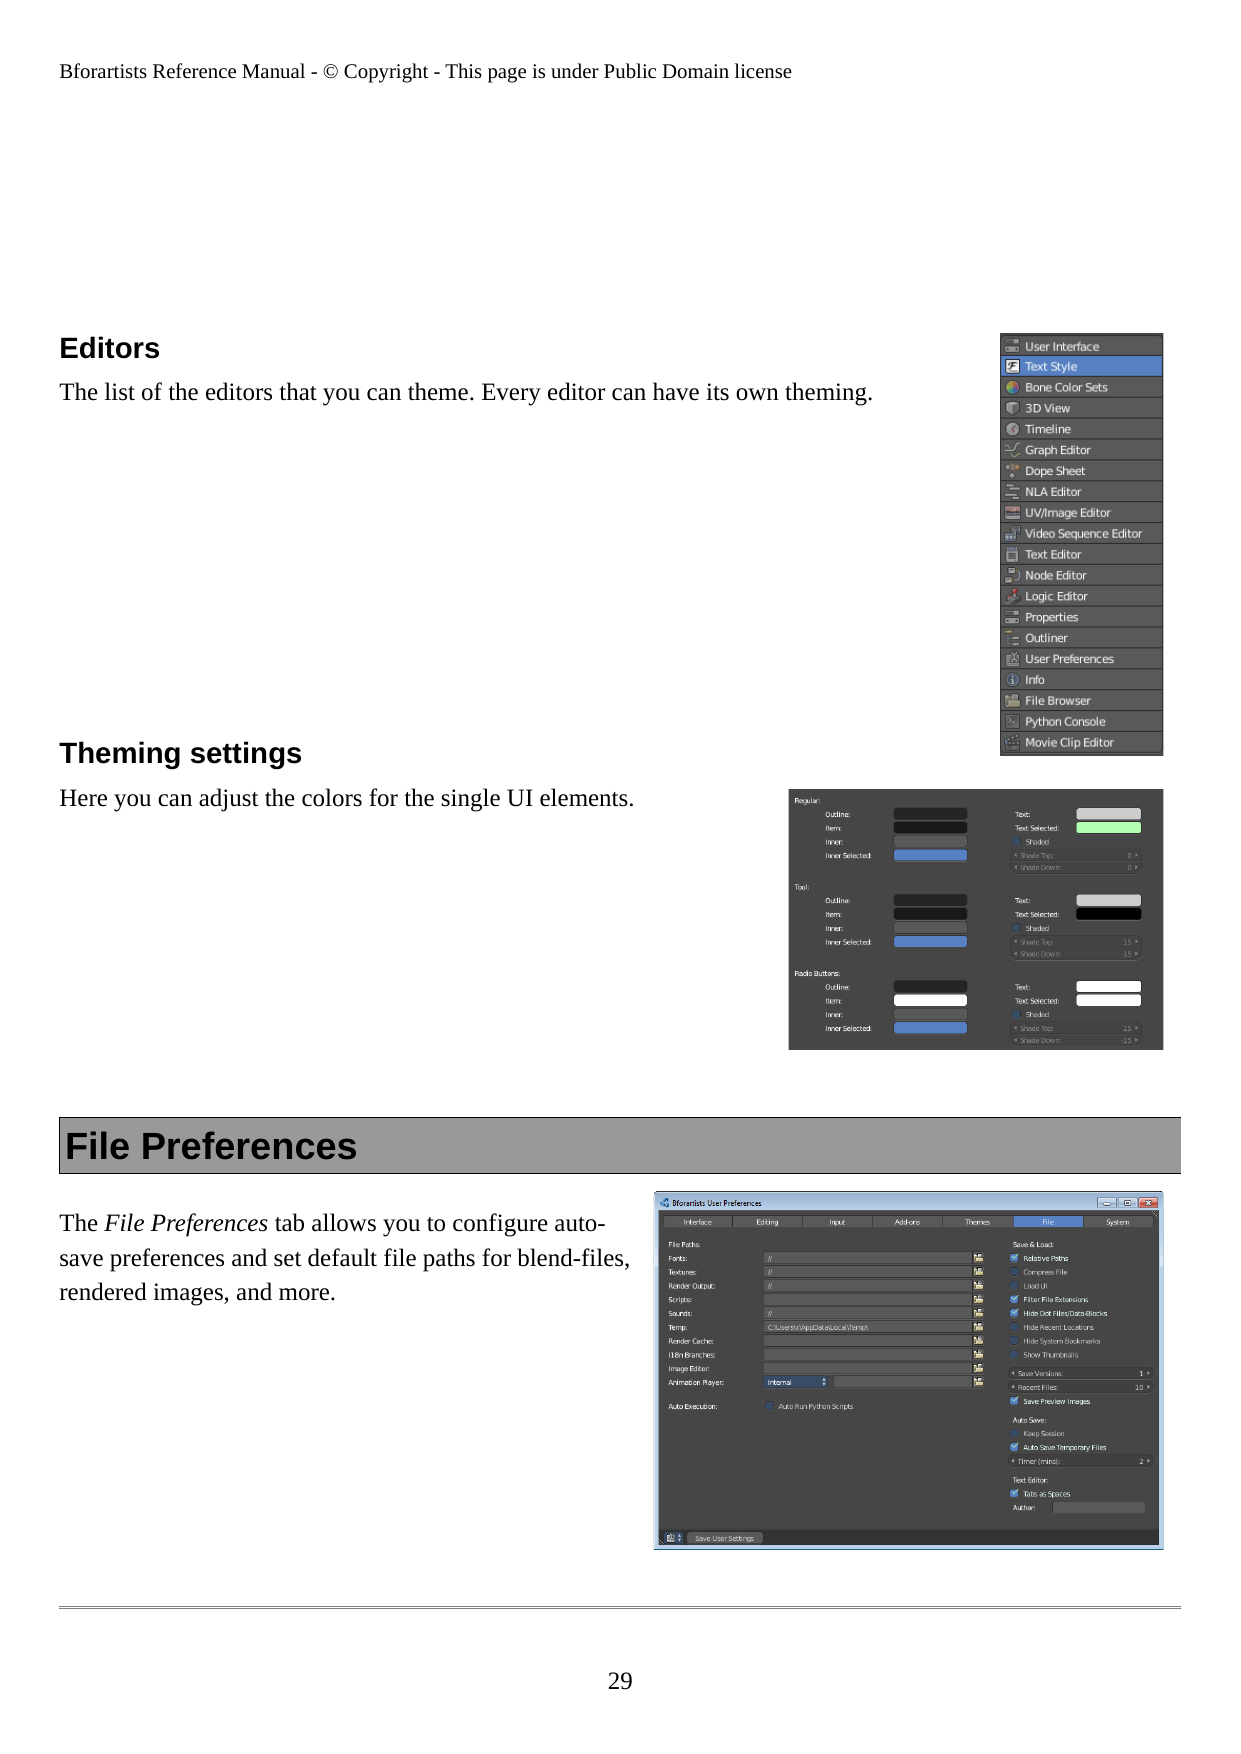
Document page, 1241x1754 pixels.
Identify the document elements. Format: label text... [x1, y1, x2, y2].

subtitle Theming settings [59, 736, 1181, 770]
text The File Preferences tab allows you to configure auto-save preferences and set default file paths for blend-files, rendered images, and more. [59, 1174, 1181, 1306]
text Here you can adjust the colors for the single UI elements. [59, 783, 1181, 811]
subtitle Editors [59, 331, 1181, 364]
picture [1000, 333, 1164, 756]
text The list of the editors that you can theme. Every editor can have its own theming. [59, 377, 1000, 406]
table_header File Preferences [60, 1118, 1181, 1173]
picture [653, 1191, 1164, 1550]
picture [788, 789, 1164, 1050]
